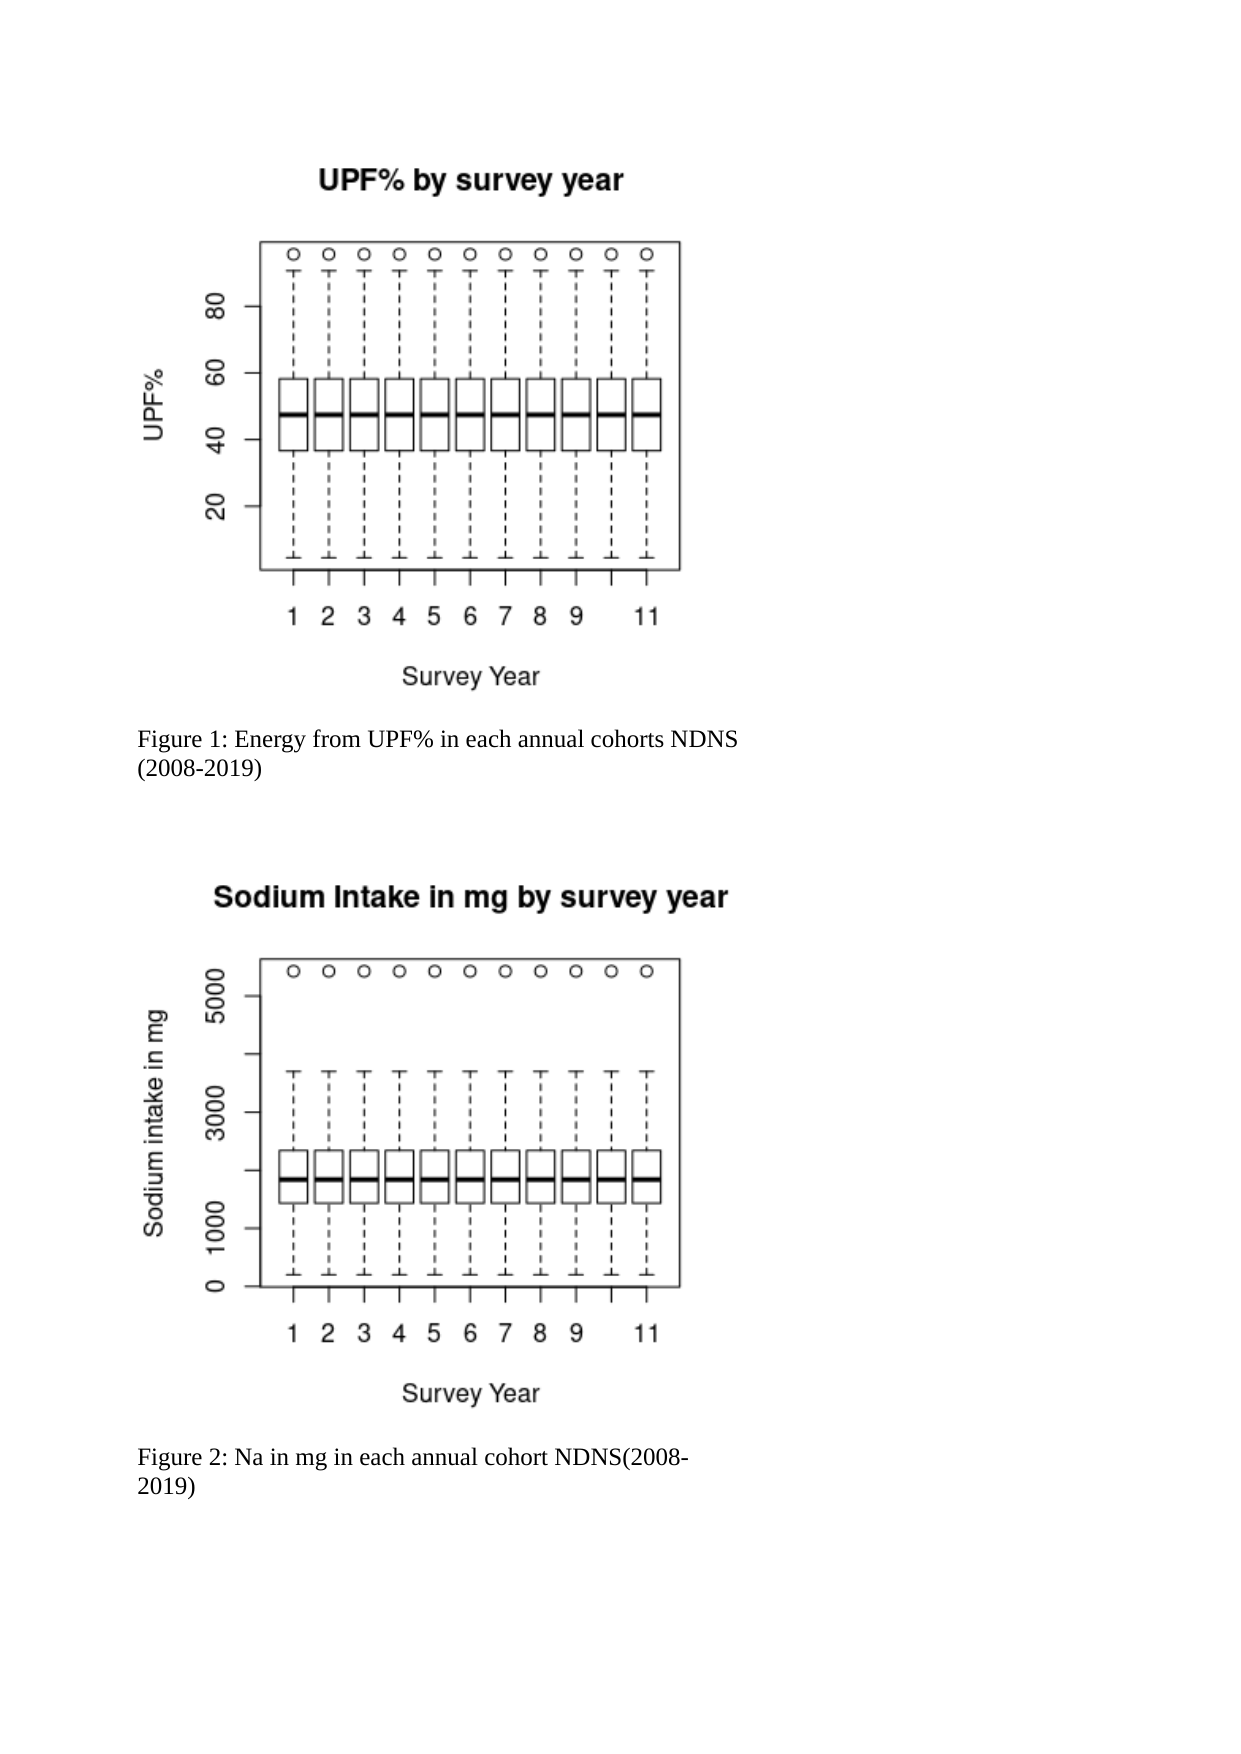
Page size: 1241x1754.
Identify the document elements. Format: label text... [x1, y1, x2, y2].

picture [137, 118, 744, 725]
text Figure 2: Energy from UPF% in each annual cohorts NDNS (2008-2019) [137, 725, 743, 782]
picture [137, 835, 744, 1442]
text Figure 3: Na in mg in each annual cohort NDNS(2008-2019) [137, 1442, 743, 1499]
